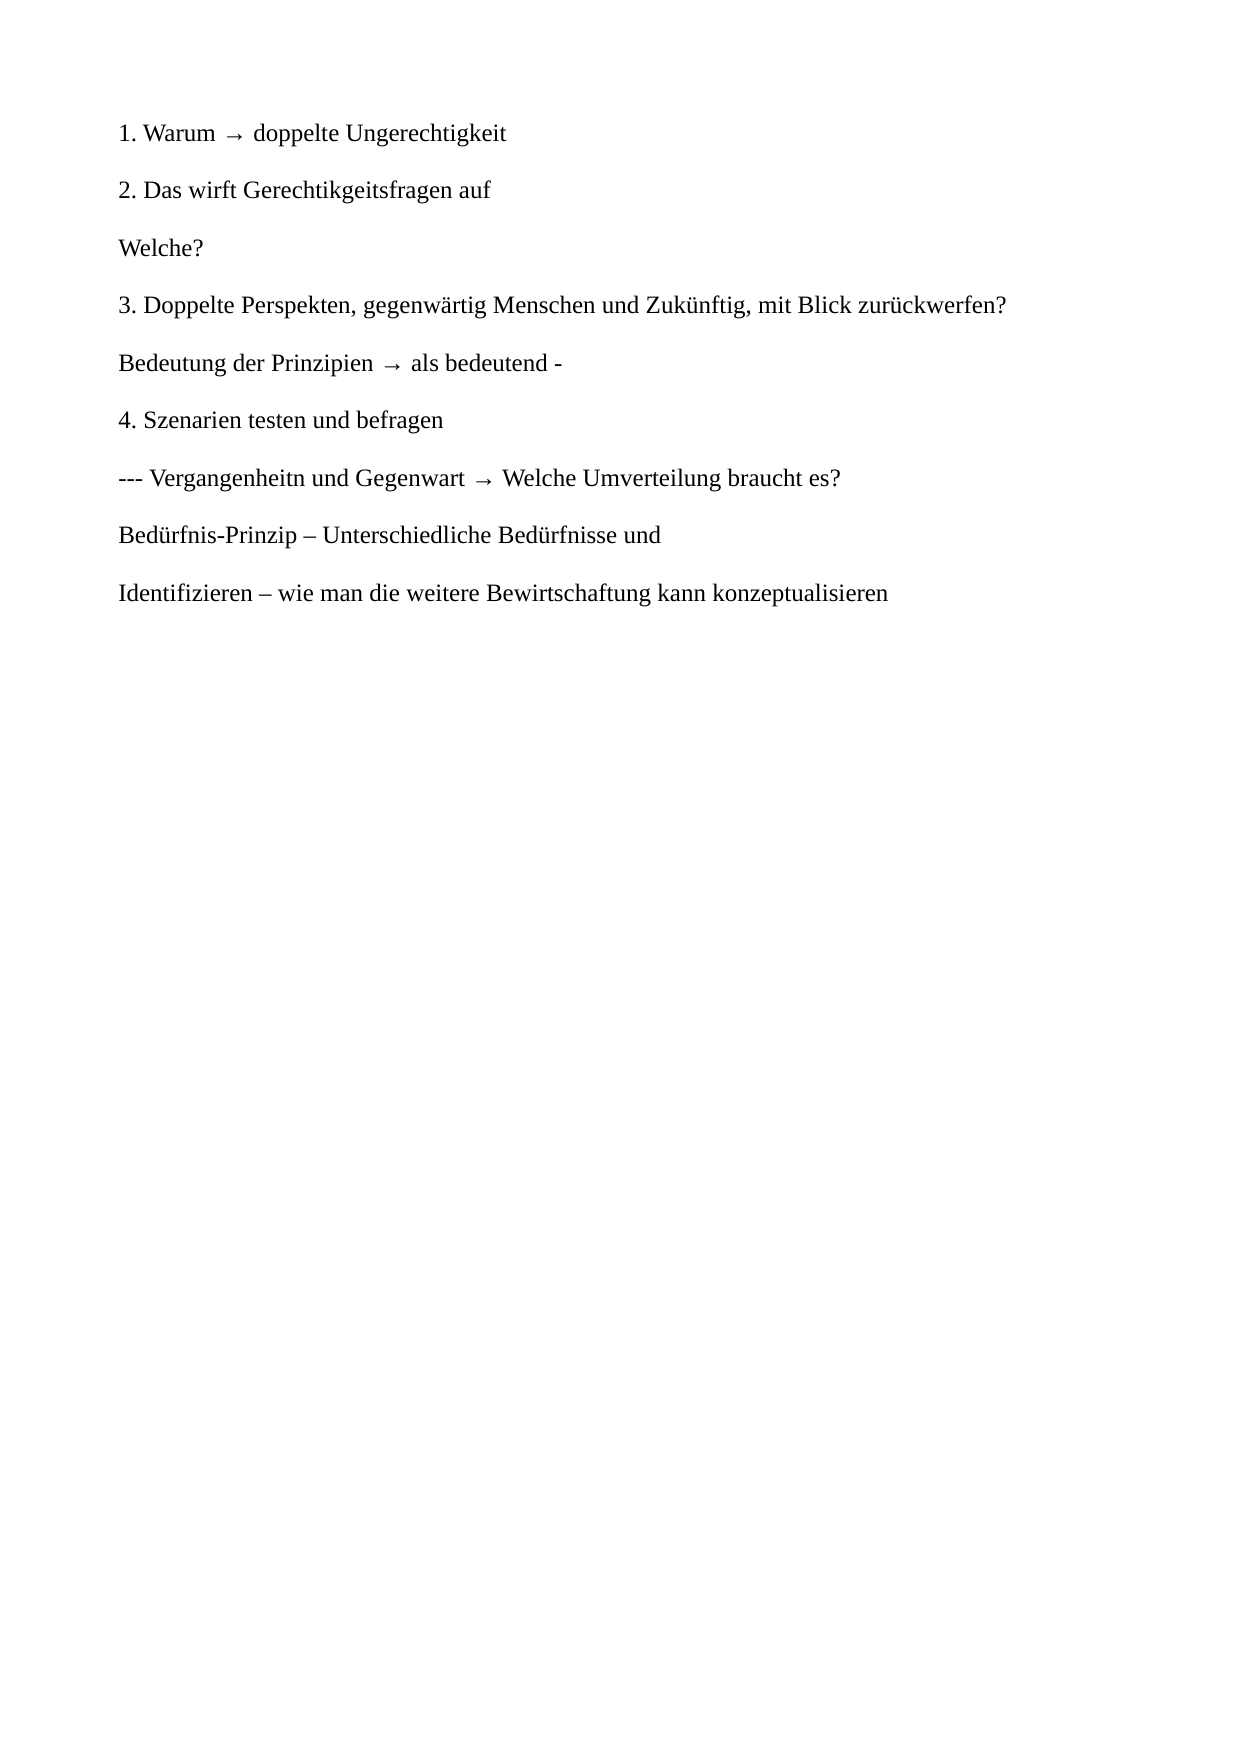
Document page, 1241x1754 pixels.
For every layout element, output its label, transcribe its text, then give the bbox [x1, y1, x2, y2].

text Welche? [118, 233, 1122, 262]
text Bedürfnis-Prinzip – Unterschiedliche Bedürfnisse und [118, 521, 1122, 549]
text 4. Szenarien testen und befragen [118, 406, 1122, 434]
text 3. Doppelte Perspekten, gegenwärtig Menschen und Zukünftig, mit Blick zurückwerfen? [118, 291, 1122, 319]
text Identifizieren – wie man die weitere Bewirtschaftung kann konzeptualisieren [118, 578, 1122, 607]
text Bedeutung der Prinzipien → als bedeutend - [118, 348, 1122, 377]
text --- Vergangenheitn und Gegenwart → Welche Umverteilung braucht es? [118, 463, 1122, 492]
text 2. Das wirft Gerechtikgeitsfragen auf [118, 176, 1122, 204]
text 1. Warum → doppelte Ungerechtigkeit [118, 118, 1122, 147]
